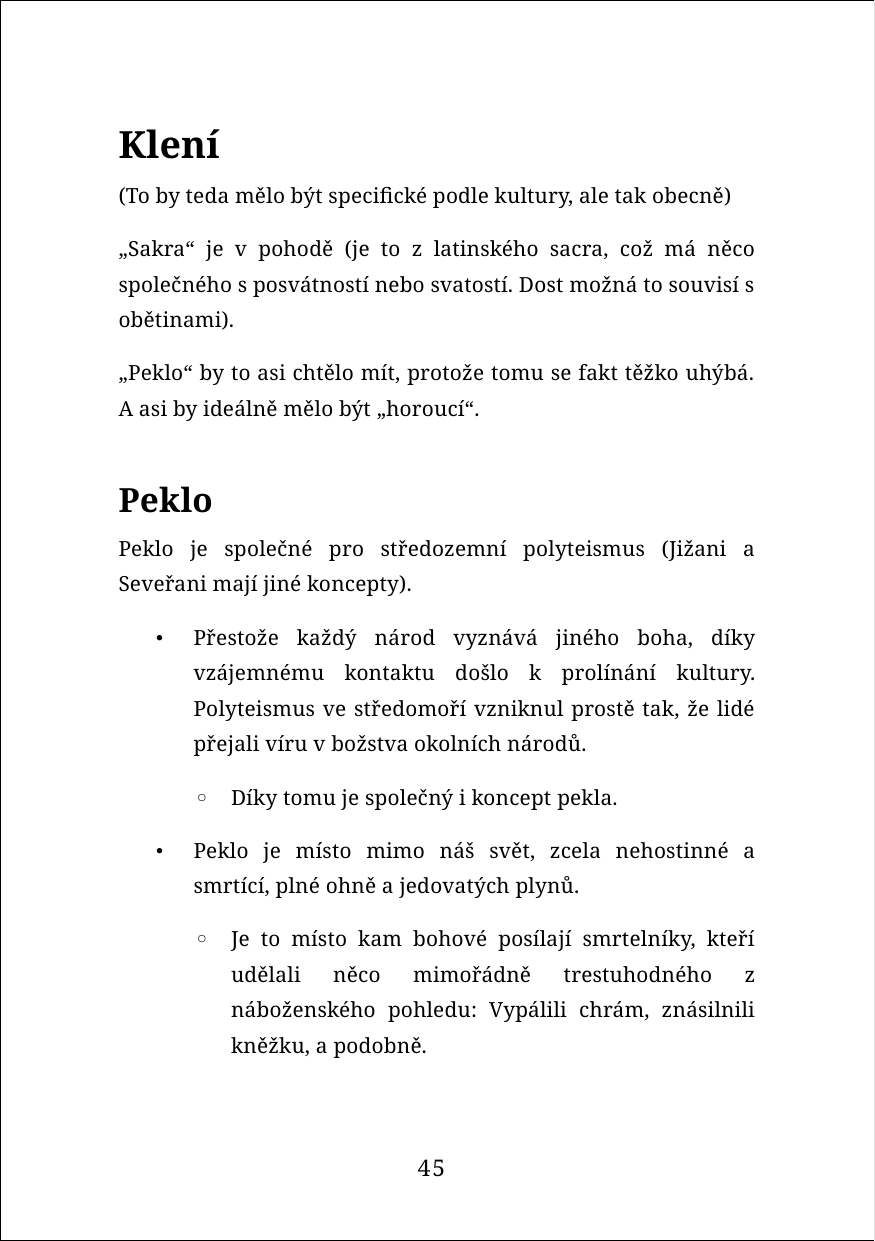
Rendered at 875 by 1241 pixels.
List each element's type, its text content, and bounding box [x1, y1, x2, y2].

list Peklo je místo mimo náš svět, zcela nehostinné a smrtící, plné ohně a jedovatých plynů. [156, 836, 756, 900]
text (To by teda mělo být specifické podle kultury, ale tak obecně) [118, 181, 756, 209]
list Přestože každý národ vyznává jiného boha, díky vzájemnému kontaktu došlo k prolínání kultury. Polyteismus ve středomoří vzniknul prostě tak, že lidé přejali víru v božstva okolních národů. [156, 623, 756, 758]
list Je to místo kam bohové posílají smrtelníky, kteří udělali něco mimořádně trestuhodného z náboženského pohledu: Vypálili chrám, znásilnili kněžku, a podobně. [193, 924, 756, 1059]
list Díky tomu je společný i koncept pekla. [193, 783, 756, 811]
subtitle Klení [118, 118, 756, 169]
text Peklo je společné pro středozemní polyteismus (Jižani a Seveřani mají jiné koncepty). [118, 534, 756, 598]
text „Sakra“ je v pohodě (je to z latinského sacra, což má něco společného s posvátností nebo svatostí. Dost možná to souvisí s obětinami). [118, 234, 756, 334]
subtitle Peklo [118, 477, 756, 522]
text „Peklo“ by to asi chtělo mít, protože tomu se fakt těžko uhýbá. A asi by ideálně mělo být „horoucí“. [118, 358, 756, 422]
